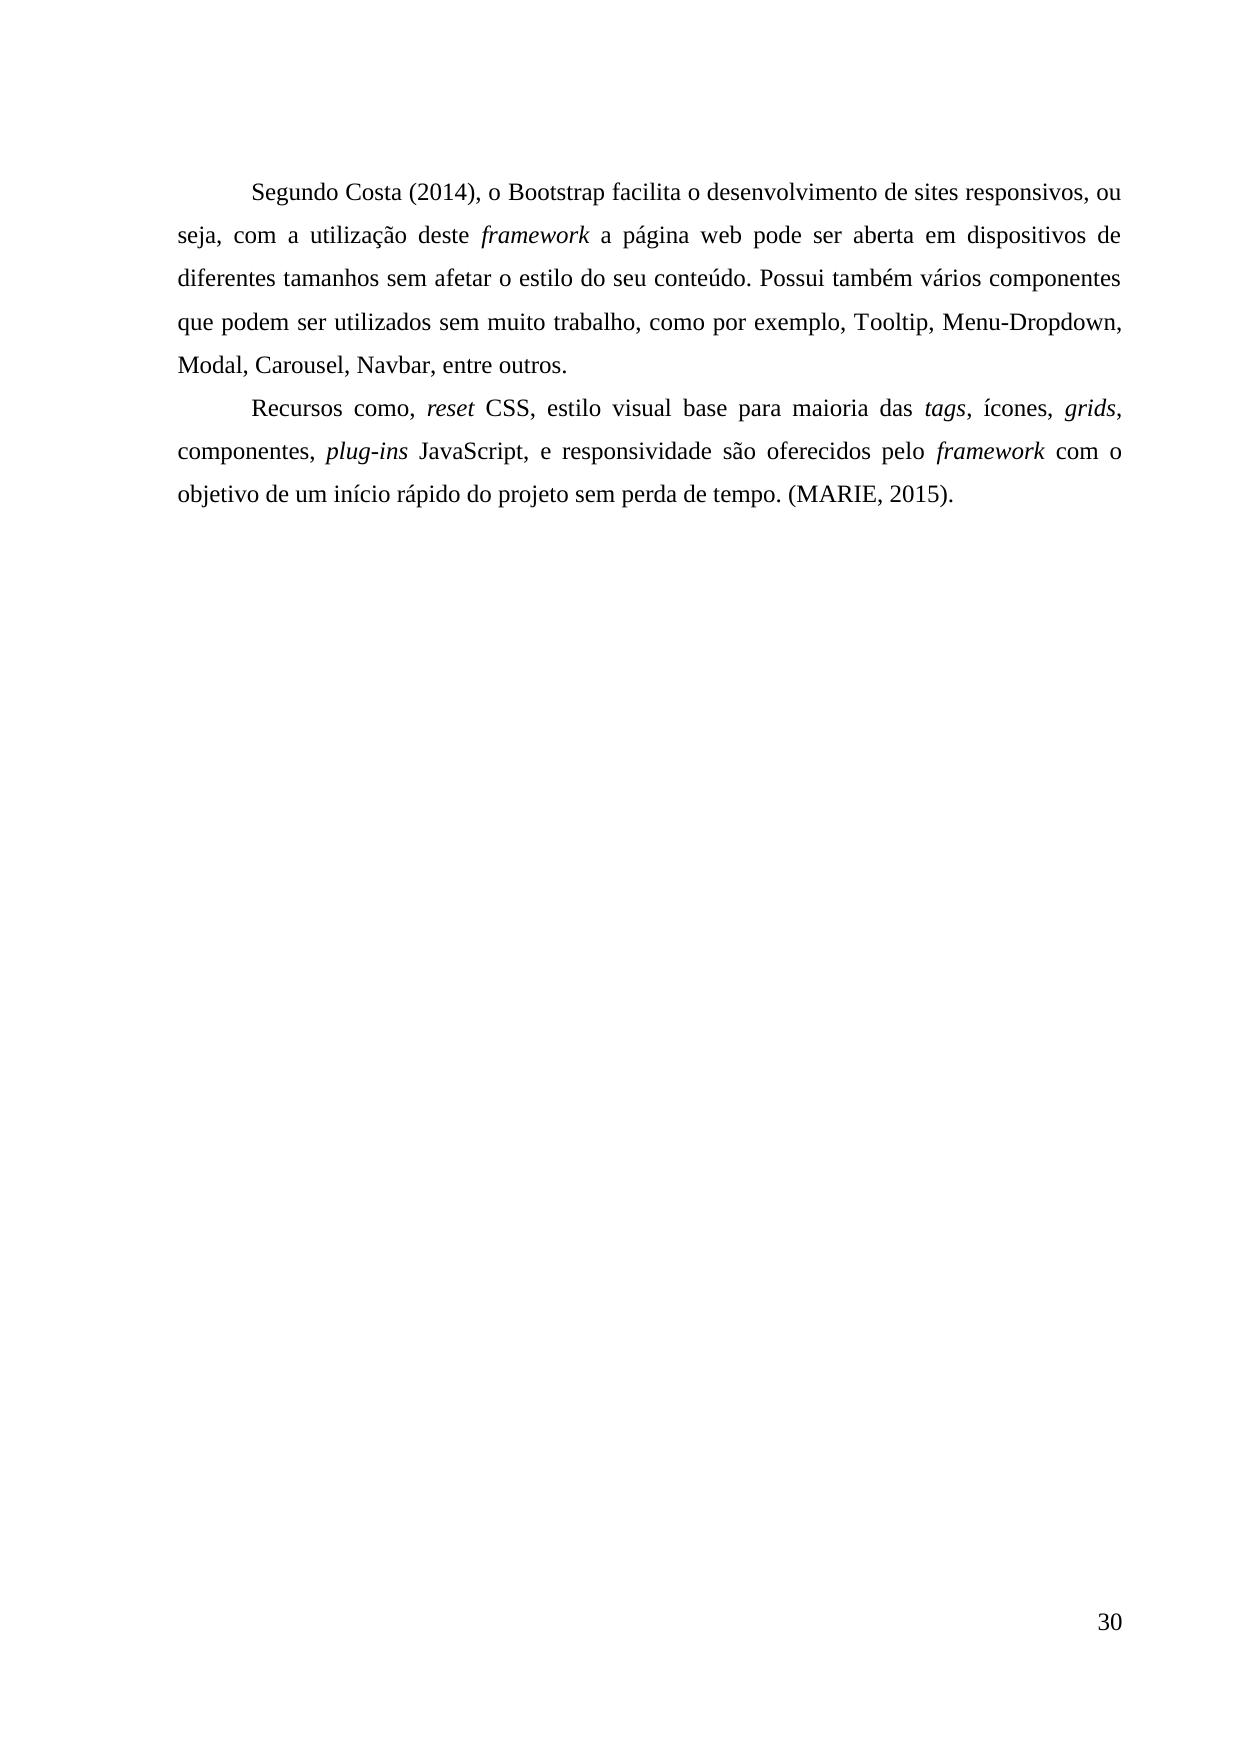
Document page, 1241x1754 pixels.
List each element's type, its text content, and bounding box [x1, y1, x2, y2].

text Segundo Costa (2014), o Bootstrap facilita o desenvolvimento de sites responsivos, ou seja, com a utilização deste framework a página web pode ser aberta em dispositivos de diferentes tamanhos sem afetar o estilo do seu conteúdo. Possui também vários componentes que podem ser utilizados sem muito trabalho, como por exemplo, Tooltip, Menu-Dropdown, Modal, Carousel, Navbar, entre outros. [177, 177, 1122, 378]
text Recursos como, reset CSS, estilo visual base para maioria das tags, ícones, grids, componentes, plug-ins JavaScript, e responsividade são oferecidos pelo framework com o objetivo de um início rápido do projeto sem perda de tempo. (MARIE, 2015). [177, 393, 1122, 508]
